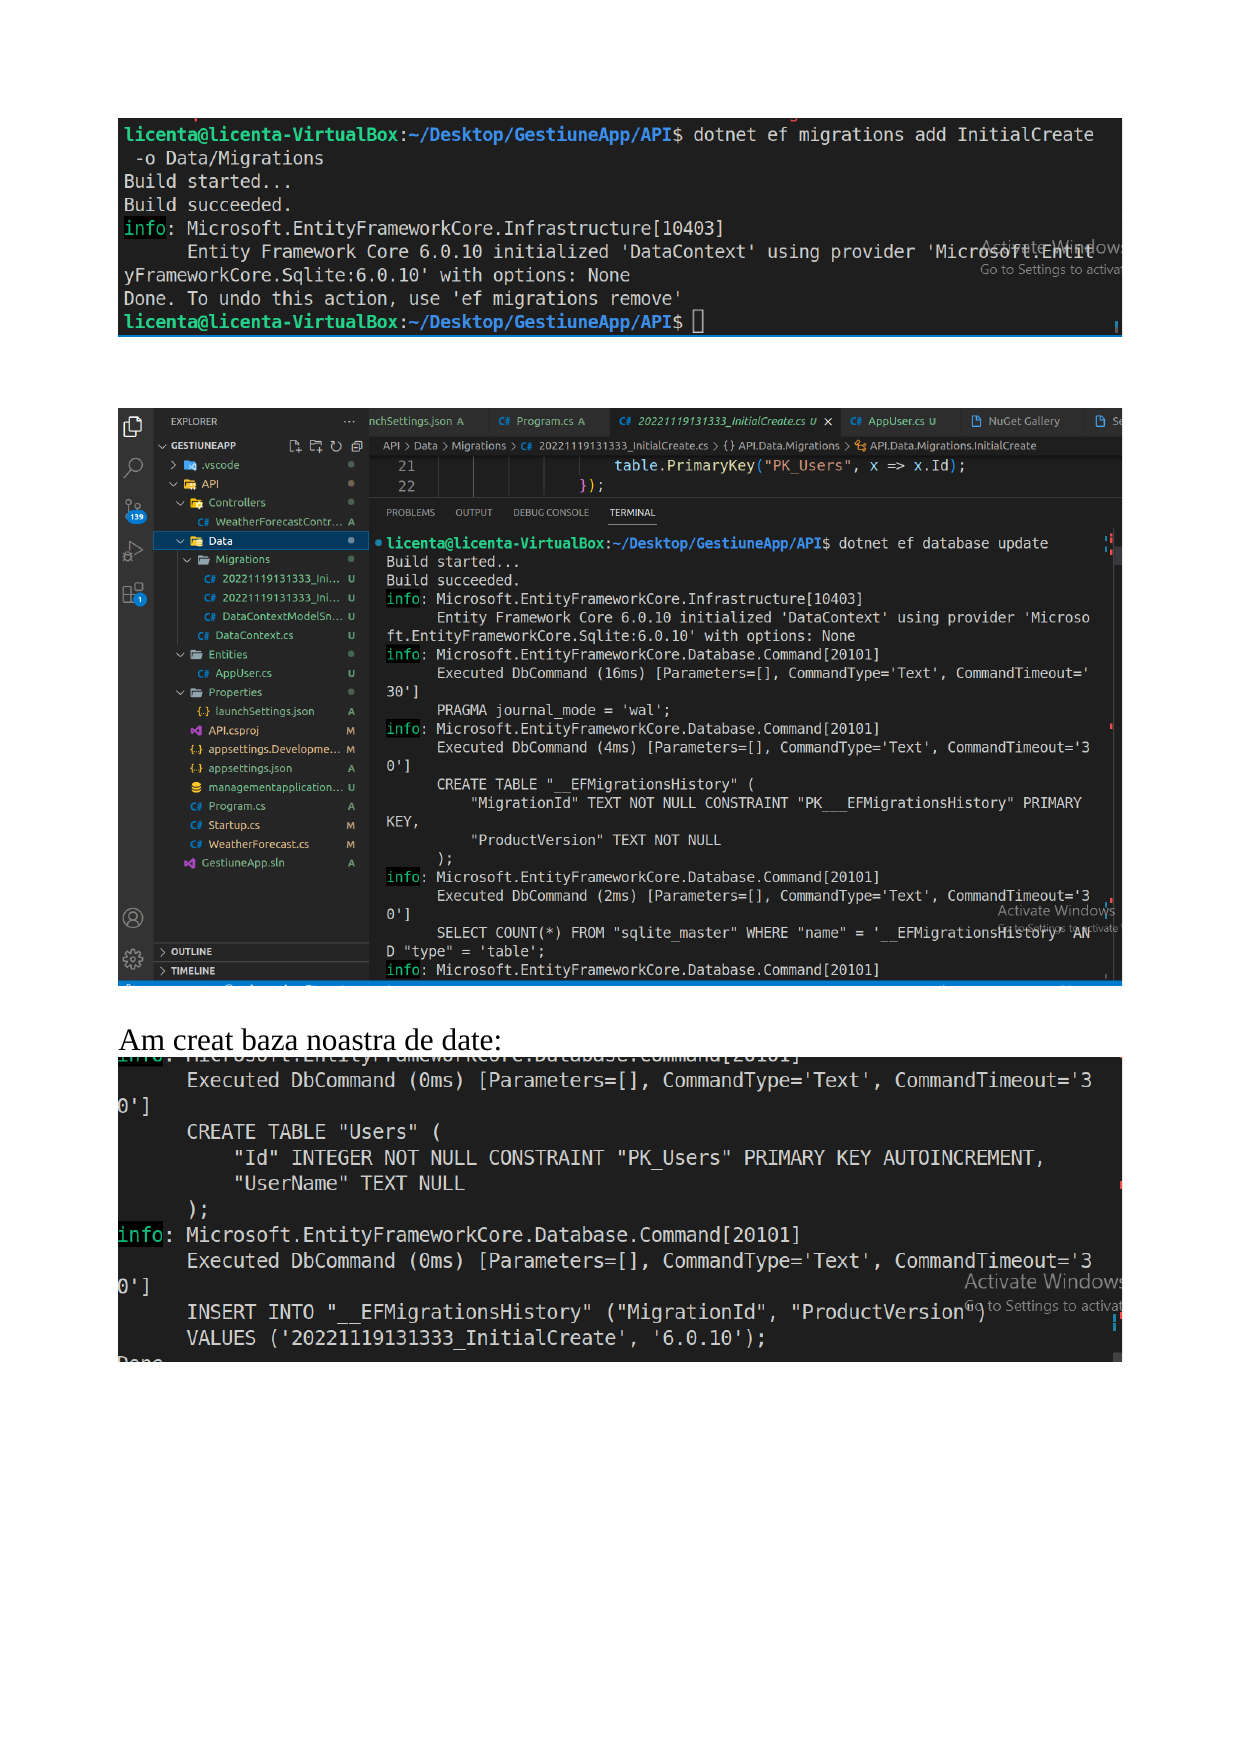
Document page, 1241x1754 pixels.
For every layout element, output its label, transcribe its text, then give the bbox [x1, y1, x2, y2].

picture [118, 118, 1123, 337]
picture [118, 408, 1123, 986]
picture [118, 1057, 1123, 1362]
text Am creat baza noastra de date: [118, 1021, 1122, 1057]
